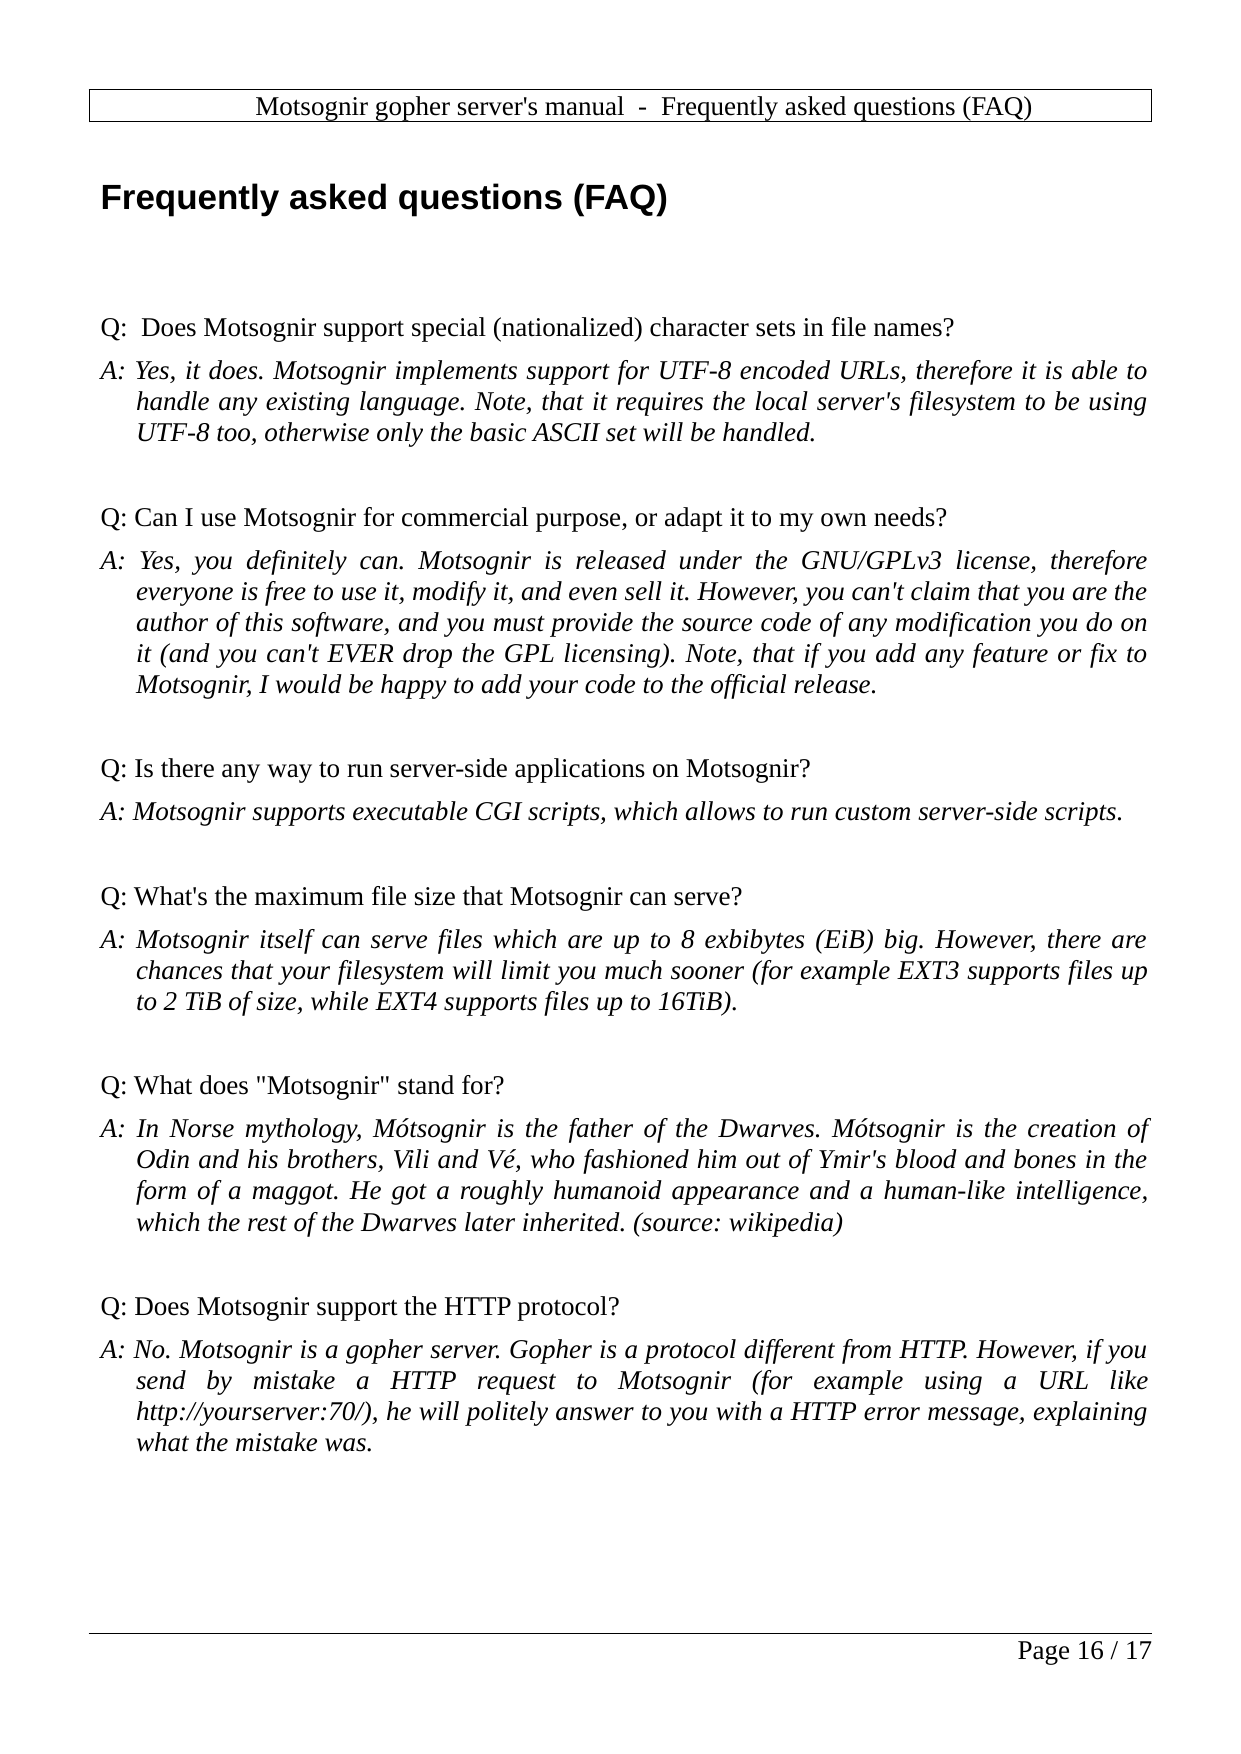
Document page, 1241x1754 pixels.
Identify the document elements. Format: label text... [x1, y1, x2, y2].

text A: Motsognir supports executable CGI scripts, which allows to run custom server-side scripts. [100, 796, 1152, 827]
text Q: What's the maximum file size that Motsognir can serve? [100, 880, 1152, 911]
text A: In Norse mythology, Mótsognir is the father of the Dwarves. Mótsognir is the creation of Odin and his brothers, Vili and Vé, who fashioned him out of Ymir's blood and bones in the form of a maggot. He got a roughly humanoid appearance and a human-like intelligence, which the rest of the Dwarves later inherited. (source: wikipedia) [100, 1112, 1152, 1237]
text A: No. Motsognir is a gopher server. Gopher is a protocol different from HTTP. However, if you send by mistake a HTTP request to Motsognir (for example using a URL like http://yourserver:70/), he will politely answer to you with a HTTP error message, explaining what the mistake was. [100, 1333, 1152, 1457]
subtitle Frequently asked questions (FAQ) [100, 177, 1152, 217]
text Q: Can I use Motsognir for commercial purpose, or adapt it to my own needs? [100, 501, 1152, 532]
text Q: Does Motsognir support special (nationalized) character sets in file names? [100, 311, 1152, 342]
text A: Motsognir itself can serve files which are up to 8 exbibytes (EiB) big. However, there are chances that your filesystem will limit you much sooner (for example EXT3 supports files up to 2 TiB of size, while EXT4 supports files up to 16TiB). [100, 923, 1152, 1016]
text Q: Does Motsognir support the HTTP protocol? [100, 1290, 1152, 1321]
text A: Yes, it does. Motsognir implements support for UTF-8 encoded URLs, therefore it is able to handle any existing language. Note, that it requires the local server's filesystem to be using UTF-8 too, otherwise only the basic ASCII set will be handled. [100, 354, 1152, 448]
text Q: Is there any way to run server-side applications on Motsognir? [100, 753, 1152, 784]
text A: Yes, you definitely can. Motsognir is released under the GNU/GPLv3 license, therefore everyone is free to use it, modify it, and even sell it. However, you can't claim that you are the author of this software, and you must provide the source code of any modification you do on it (and you can't EVER drop the GPL licensing). Note, that if you add any feature or fix to Motsognir, I would be happy to add your code to the official release. [100, 544, 1152, 699]
text Q: What does "Motsognir" stand for? [100, 1069, 1152, 1100]
